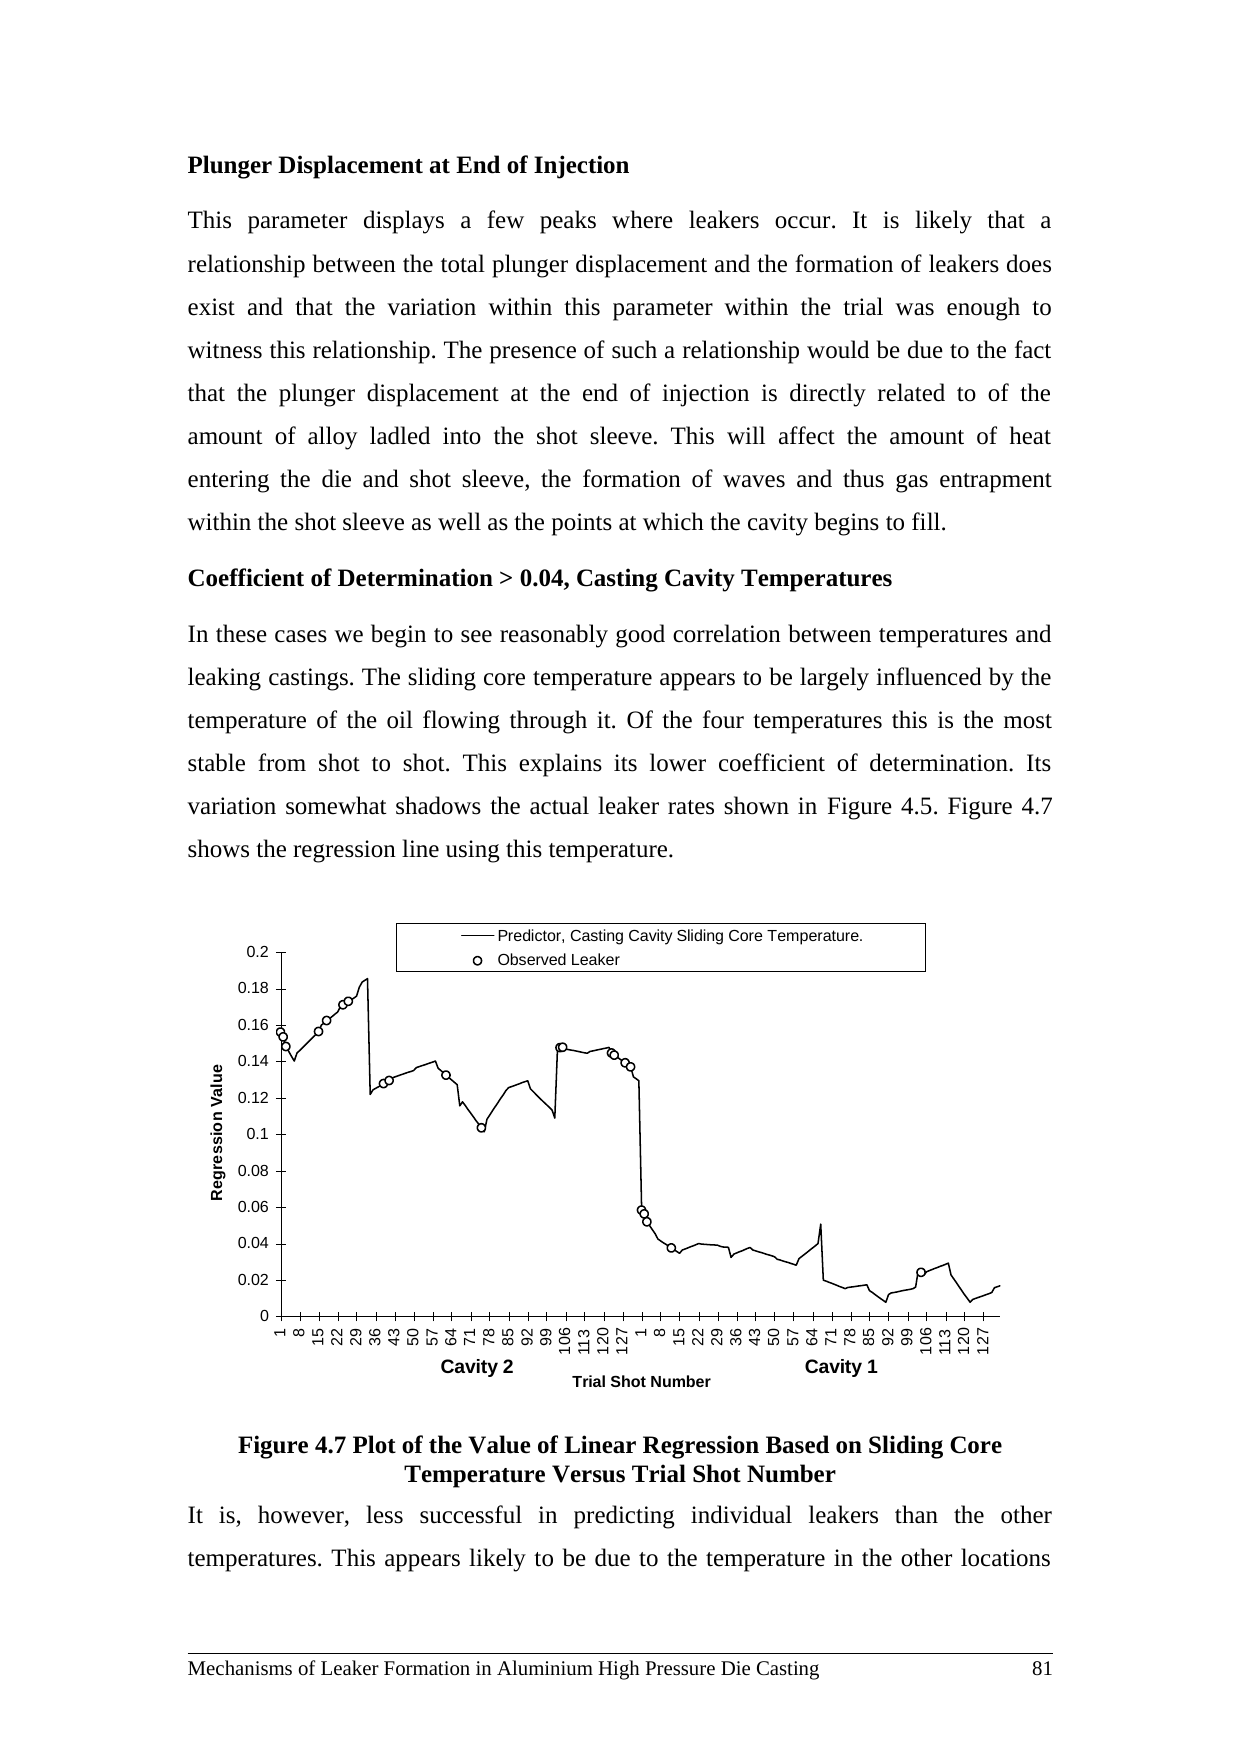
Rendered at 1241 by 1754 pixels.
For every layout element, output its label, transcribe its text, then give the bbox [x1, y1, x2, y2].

text Figure 4.7 Plot of the Value of Linear Regression Based on Sliding Core Temperature Versus Trial Shot Number [187, 1430, 1053, 1488]
text It is, however, less successful in predicting individual leakers than the other temperatures. This appears likely to be due to the temperature in the other locations [187, 1500, 1053, 1572]
subtitle Coefficient of Determination > 0.04, Casting Cavity Temperatures [187, 563, 1053, 592]
text This parameter displays a few peaks where leakers occur. It is likely that a relationship between the total plunger displacement and the formation of leakers does exist and that the variation within this parameter within the trial was enough to witness this relationship. The presence of such a relationship would be due to the fact that the plunger displacement at the end of injection is directly related to of the amount of alloy ladled into the shot sleeve. This will affect the amount of heat entering the die and shot sleeve, the formation of waves and thus gas entrapment within the shot sleeve as well as the points at which the cavity begins to fill. [187, 206, 1053, 536]
subtitle Plunger Displacement at End of Injection [187, 150, 1053, 179]
text In these cases we begin to see reasonably good correlation between temperatures and leaking castings. The sliding core temperature appears to be largely influenced by the temperature of the oil flowing through it. Of the four temperatures this is the most stable from shot to shot. This explains its lower coefficient of determination. Its variation somewhat shadows the actual leaker rates shown in Figure 4 .5. Figure 4 .7 shows the regression line using this temperature. [187, 619, 1053, 863]
